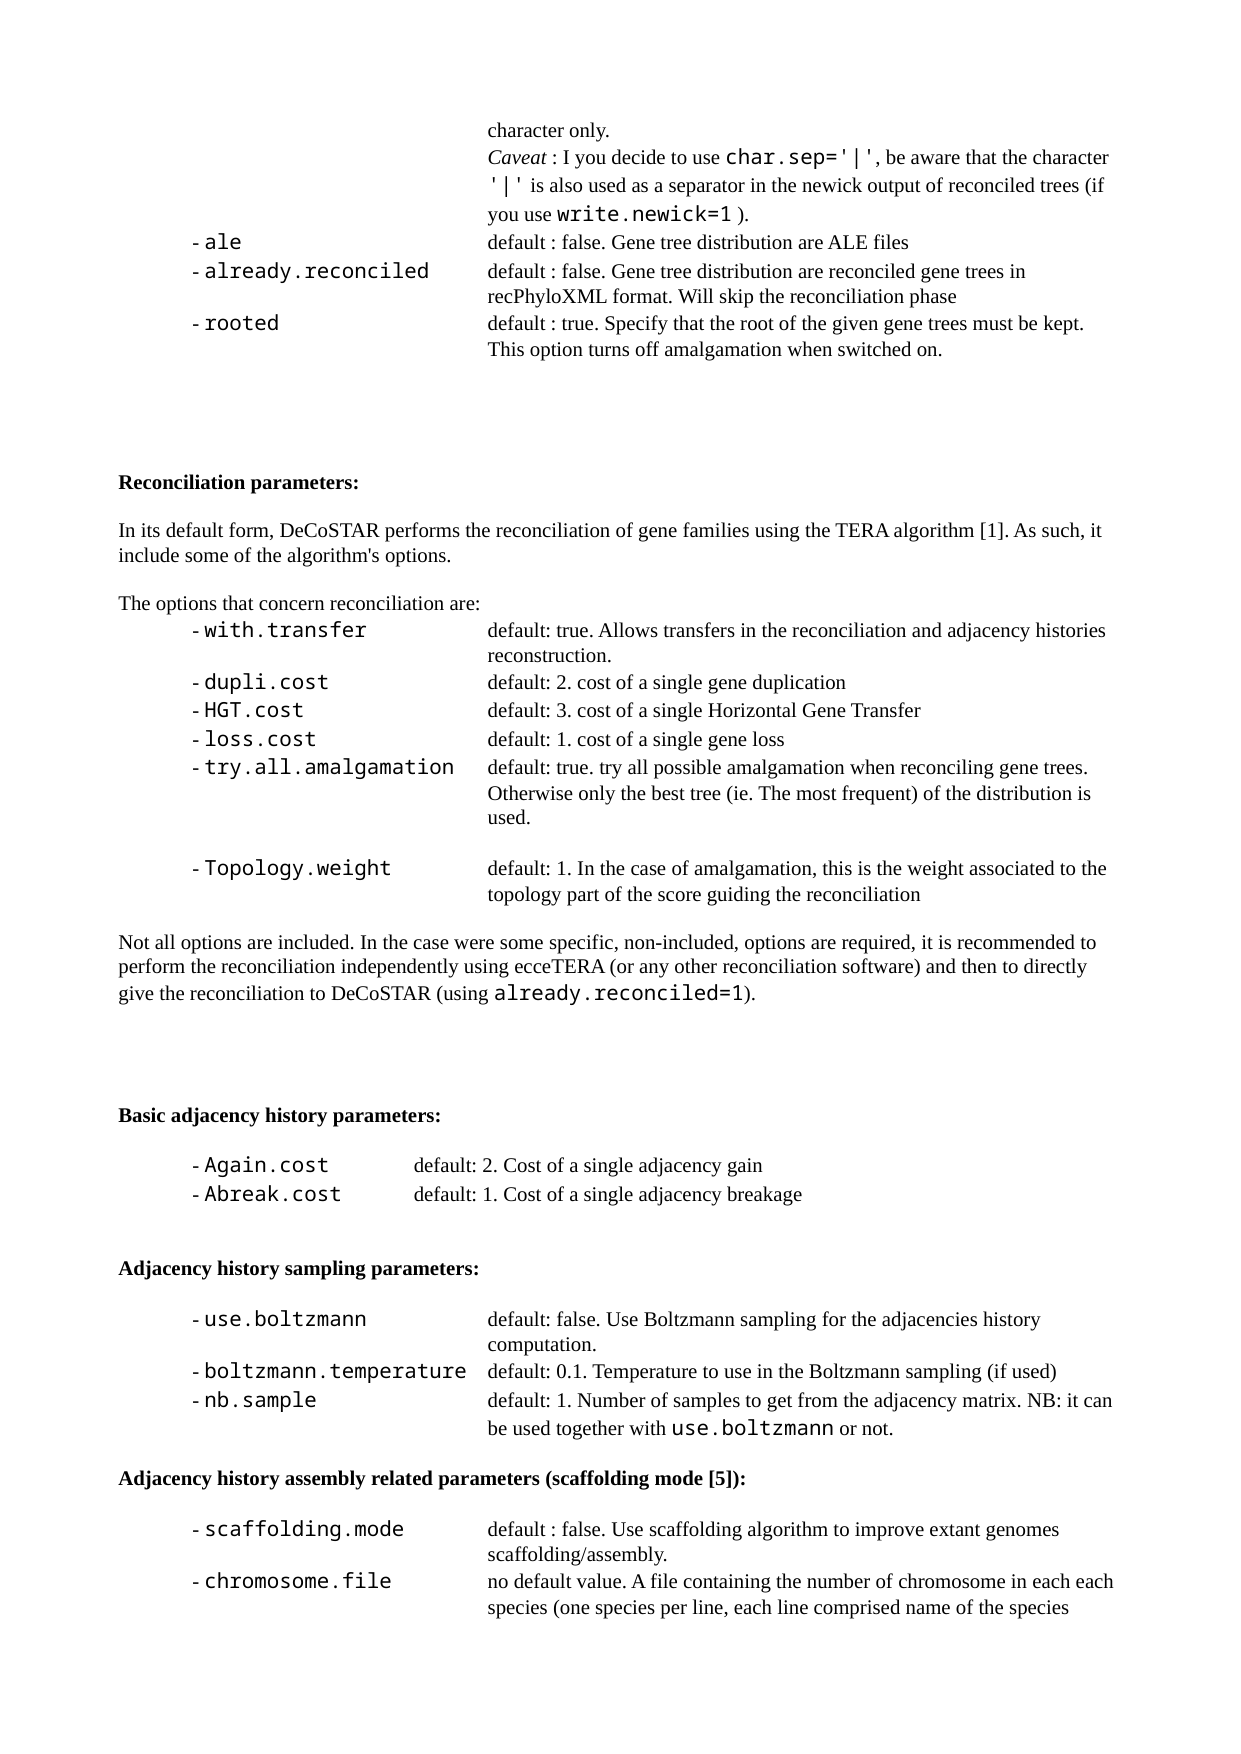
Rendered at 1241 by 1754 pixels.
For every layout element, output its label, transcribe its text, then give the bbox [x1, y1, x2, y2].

text - Again.cost default: 2. Cost of a single adjacency gain [118, 1151, 1122, 1179]
text - already.reconciled default : false. Gene tree distribution are reconciled gene trees in recPhyloXML format. Will skip the reconciliation phase [118, 256, 1122, 308]
text Basic adjacency history parameters: [118, 1102, 1122, 1127]
text - Abreak.cost default: 1. Cost of a single adjacency breakage [118, 1179, 1122, 1207]
text - loss.cost default: 1. cost of a single gene loss [118, 724, 1122, 752]
text - ale default : false. Gene tree distribution are ALE files [118, 227, 1122, 256]
text - nb.sample default: 1. Number of samples to get from the adjacency matrix. NB: it can be used together with use.boltzmann or not. [118, 1385, 1122, 1442]
text - scaffolding.mode default : false. Use scaffolding algorithm to improve extant genomes scaffolding/assembly. [118, 1514, 1122, 1566]
text Caveat : I you decide to use char.sep='|', be aware that the character '|' is also used as a separator in the newick output of reconciled trees (if you use write.newick=1 ). [118, 142, 1122, 227]
text In its default form, DeCoSTAR performs the reconciliation of gene families using the TERA algorithm [1]. As such, it include some of the algorithm's options. [118, 518, 1122, 567]
text Adjacency history assembly related parameters (scaffolding mode [5]): [118, 1466, 1122, 1490]
text - chromosome.file no default value. A file containing the number of chromosome in each each species (one species per line, each line comprised name of the species [118, 1566, 1122, 1619]
text - try.all.amalgamation default: true. try all possible amalgamation when reconciling gene trees. Otherwise only the best tree (ie. The most frequent) of the distribution is used. [118, 752, 1122, 829]
text - HGT.cost default: 3. cost of a single Horizontal Gene Transfer [118, 696, 1122, 724]
text - use.boltzmann default: false. Use Boltzmann sampling for the adjacencies history computation. [118, 1304, 1122, 1356]
text - dupli.cost default: 2. cost of a single gene duplication [118, 667, 1122, 696]
text - boltzmann.temperature default: 0.1. Temperature to use in the Boltzmann sampling (if used) [118, 1356, 1122, 1385]
text - rooted default : true. Specify that the root of the given gene trees must be kept. This option turns off amalgamation when switched on. [118, 308, 1122, 361]
text The options that concern reconciliation are: [118, 591, 1122, 615]
text Reconciliation parameters: [118, 470, 1122, 494]
text - with.transfer default: true. Allows transfers in the reconciliation and adjacency histories reconstruction. [118, 615, 1122, 667]
text Not all options are included. In the case were some specific, non-included, options are required, it is recommended to perform the reconciliation independently using ecceTERA (or any other reconciliation software) and then to directly give the reconciliation to DeCoSTAR (using already.reconciled=1). [118, 930, 1122, 1006]
text character only. [118, 118, 1122, 142]
text - Topology.weight default: 1. In the case of amalgamation, this is the weight associated to the topology part of the score guiding the reconciliation [118, 853, 1122, 906]
text Adjacency history sampling parameters: [118, 1256, 1122, 1280]
